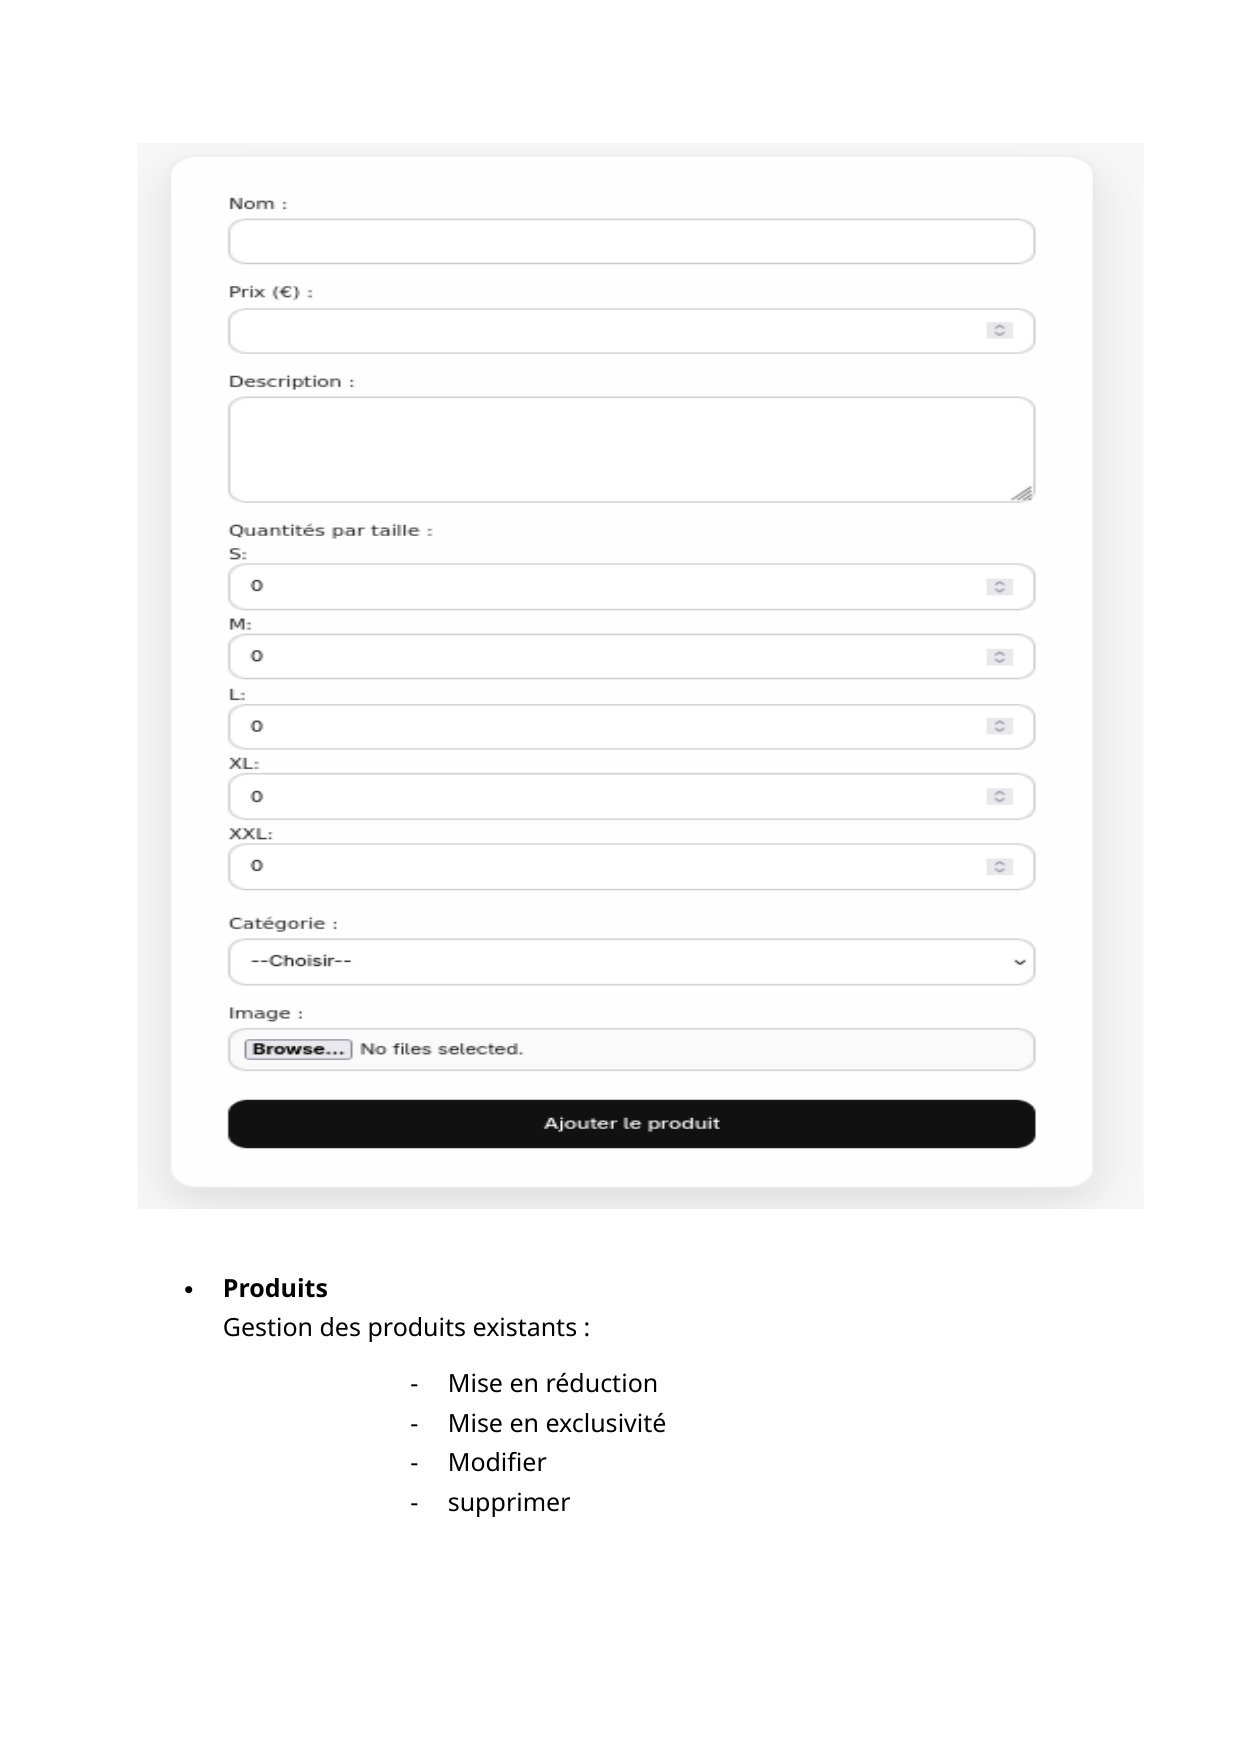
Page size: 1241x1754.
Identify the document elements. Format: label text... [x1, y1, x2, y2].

list Mise en réduction [410, 1366, 1093, 1400]
list supprimer [410, 1484, 1093, 1518]
picture [137, 143, 1144, 1209]
list Modifier [410, 1445, 1093, 1479]
list Produits Gestion des produits existants : [185, 1270, 1093, 1344]
list Mise en exclusivité [410, 1405, 1093, 1439]
